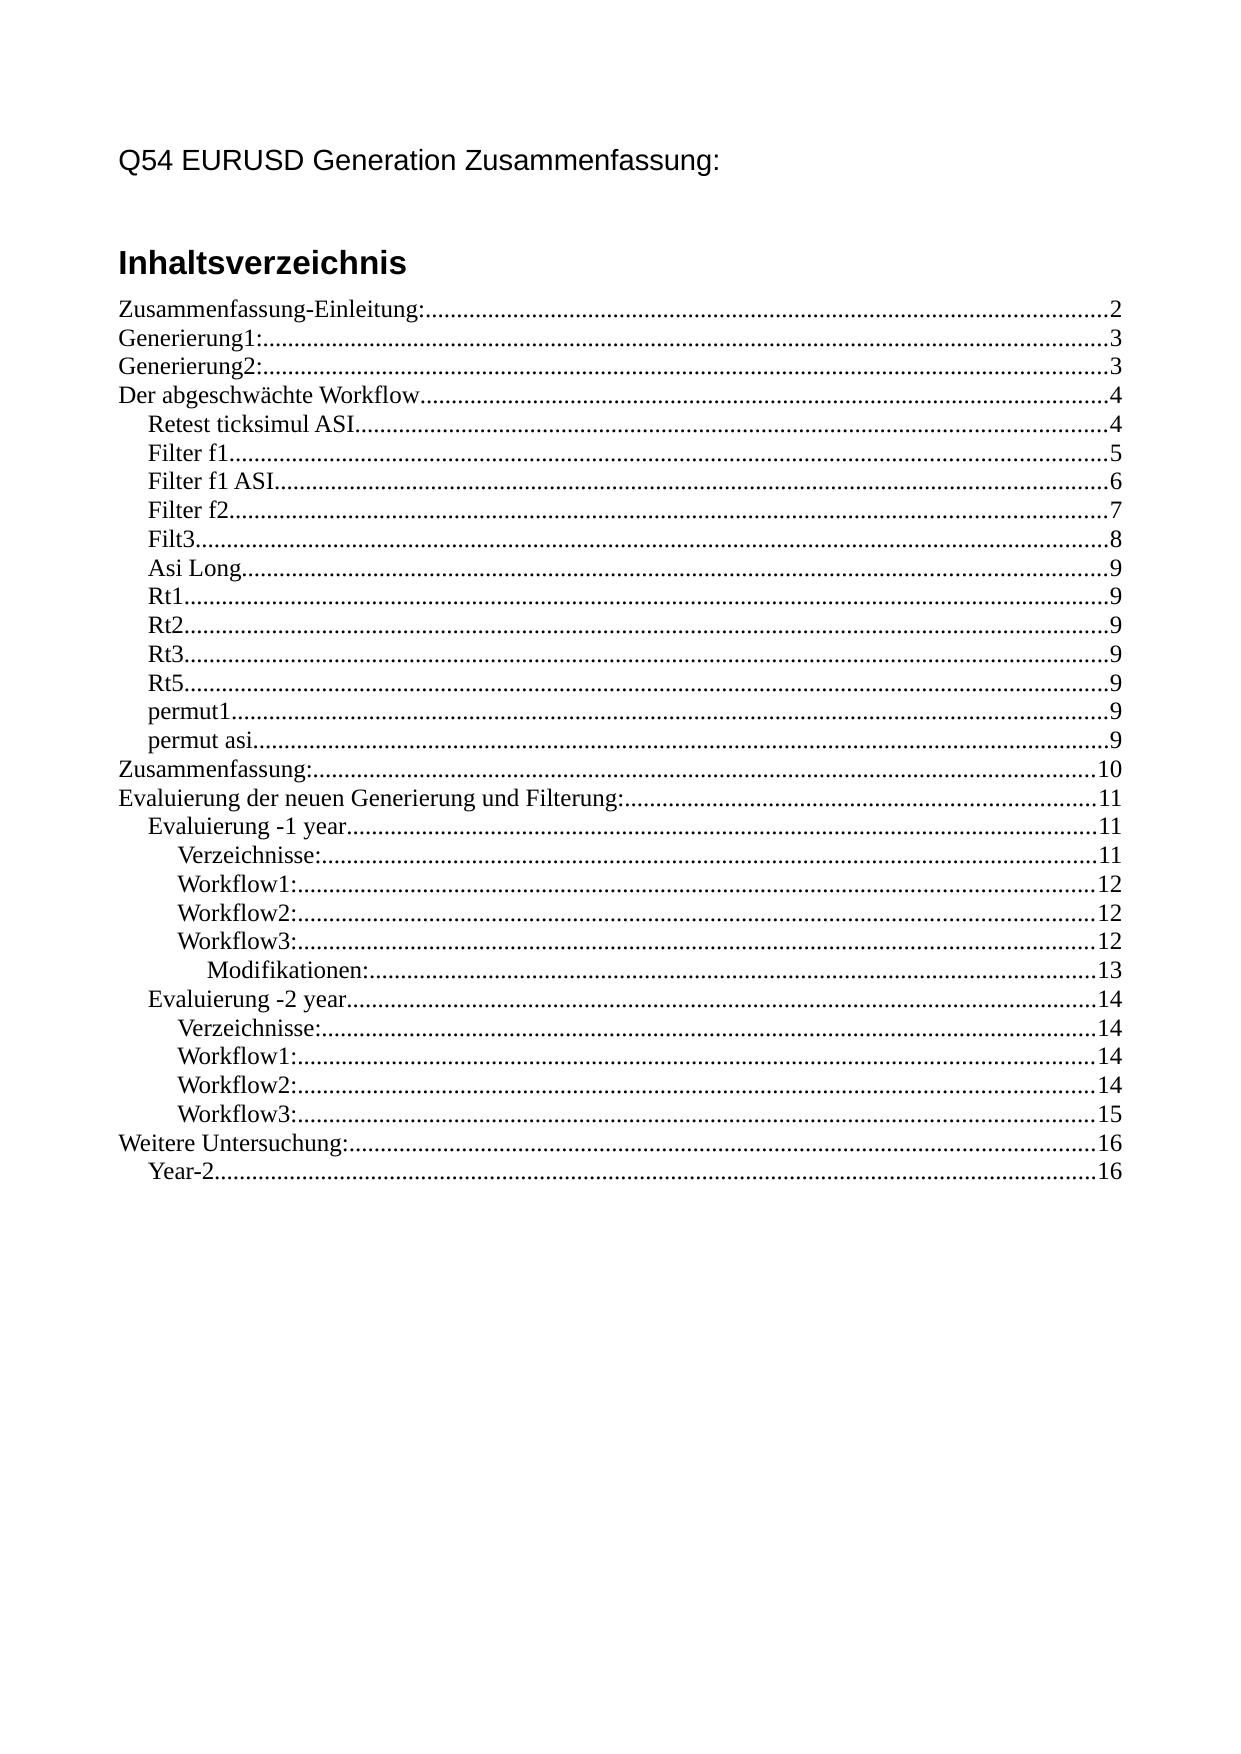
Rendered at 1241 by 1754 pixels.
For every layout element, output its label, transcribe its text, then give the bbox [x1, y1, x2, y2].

text Retest ticksimul ASI 4 [148, 409, 1122, 438]
text Workflow2: 14 [177, 1070, 1122, 1099]
text Workflow3: 15 [177, 1099, 1122, 1128]
text Filt3 8 [148, 524, 1122, 553]
text Evaluierung der neuen Generierung und Filterung: 11 [118, 783, 1122, 811]
text Zusammenfassung-Einleitung: 2 [118, 294, 1122, 323]
text Rt3 9 [148, 639, 1122, 668]
text Year-2 16 [148, 1156, 1122, 1185]
text Workflow3: 12 [177, 926, 1122, 955]
subtitle Q54 EURUSD Generation Zusammenfassung: [118, 143, 1122, 177]
text Workflow1: 12 [177, 869, 1122, 898]
text Rt5 9 [148, 668, 1122, 696]
text Generierung2: 3 [118, 351, 1122, 380]
text Asi Long 9 [148, 553, 1122, 581]
text permut asi 9 [148, 725, 1122, 754]
text Rt1 9 [148, 581, 1122, 610]
text Der abgeschwächte Workflow 4 [118, 380, 1122, 409]
text Filter f1 ASI 6 [148, 466, 1122, 495]
text permut1 9 [148, 696, 1122, 725]
text Workflow2: 12 [177, 898, 1122, 926]
text Filter f2 7 [148, 495, 1122, 524]
text Filter f1 5 [148, 438, 1122, 466]
text Verzeichnisse: 11 [177, 840, 1122, 869]
text Weitere Untersuchung: 16 [118, 1128, 1122, 1156]
text Modifikationen: 13 [207, 955, 1122, 984]
text Evaluierung -1 year 11 [148, 811, 1122, 840]
text Evaluierung -2 year 14 [148, 984, 1122, 1013]
subtitle Inhaltsverzeichnis [118, 243, 1122, 281]
text Zusammenfassung: 10 [118, 754, 1122, 783]
text Rt2 9 [148, 610, 1122, 639]
text Verzeichnisse: 14 [177, 1013, 1122, 1041]
text Generierung1: 3 [118, 323, 1122, 351]
text Workflow1: 14 [177, 1041, 1122, 1070]
